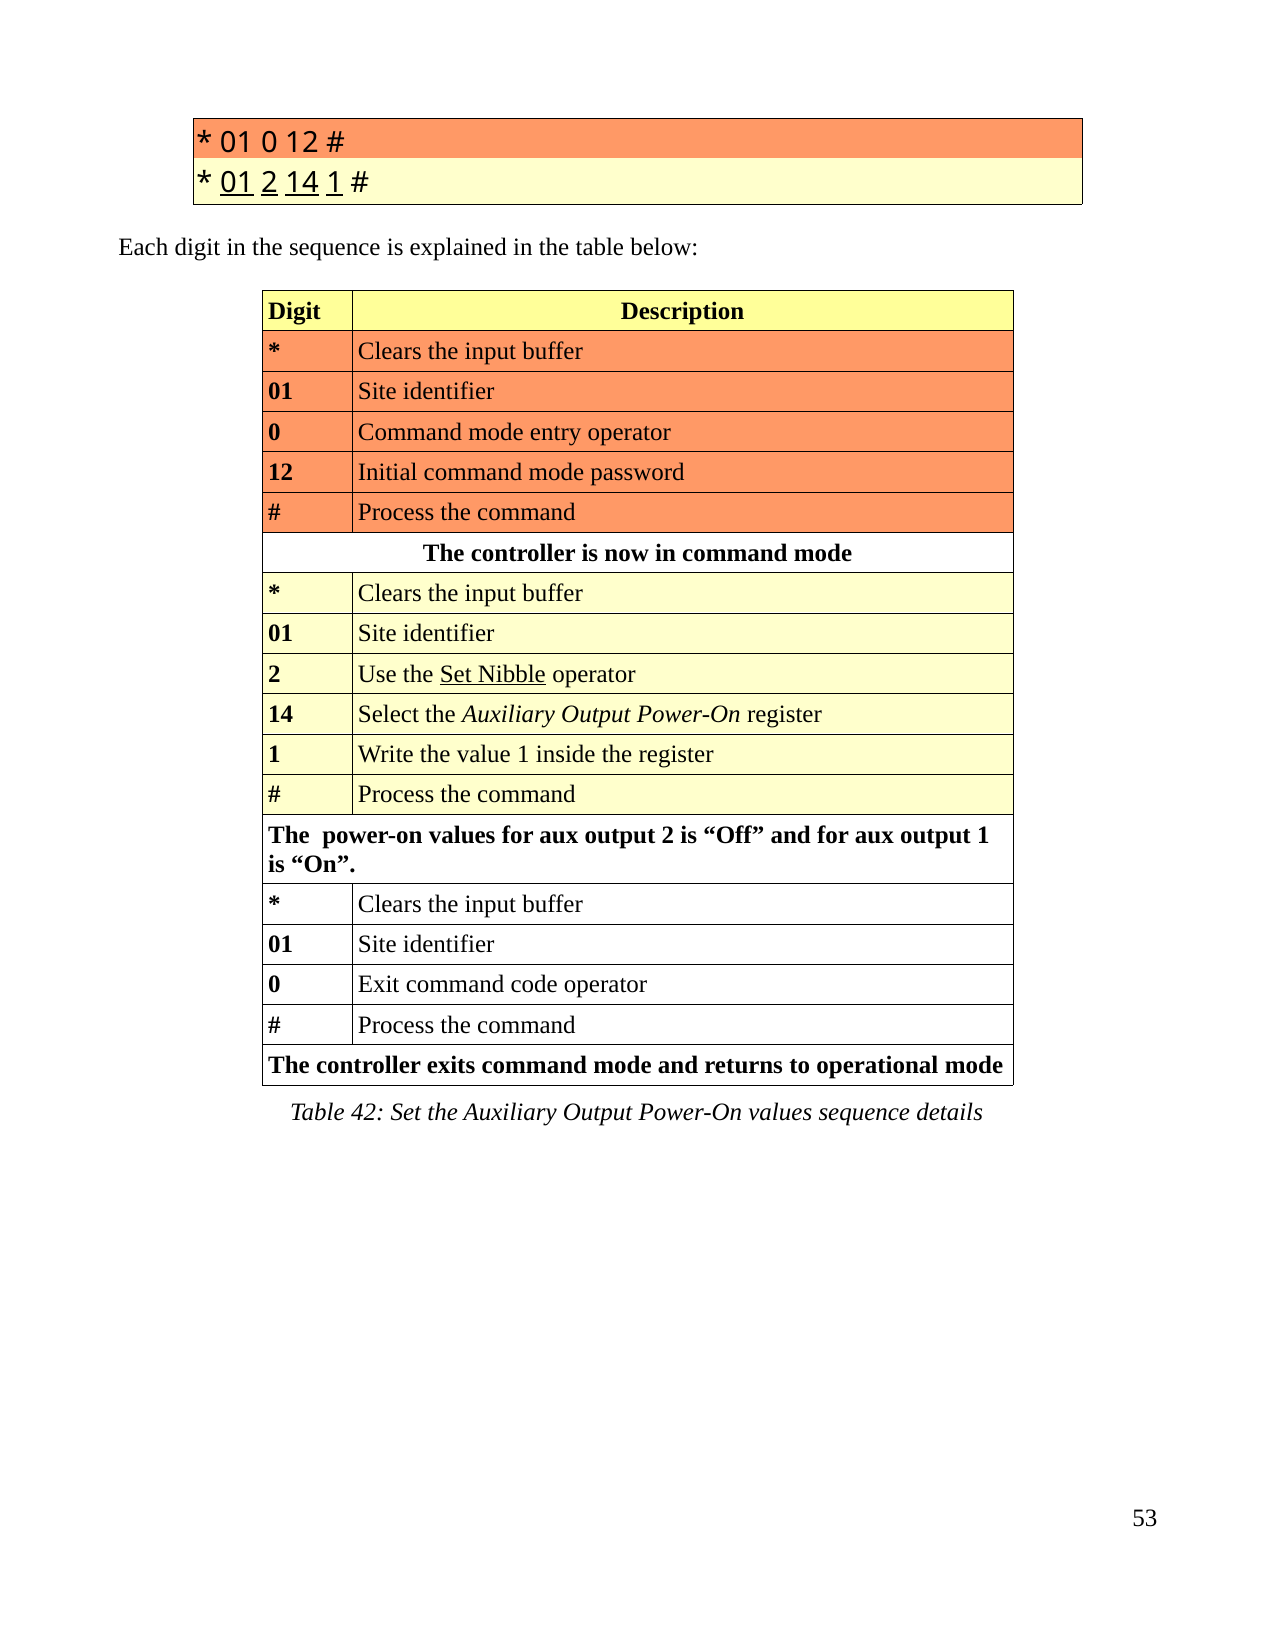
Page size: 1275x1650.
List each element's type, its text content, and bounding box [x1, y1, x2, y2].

table_cell Exit command code operator [353, 965, 1013, 1004]
table_cell 01 [263, 614, 352, 653]
table_cell # [263, 493, 352, 532]
table_cell Process the command [353, 775, 1013, 814]
table_cell The controller is now in command mode [263, 533, 1013, 572]
table_cell Clears the input buffer [353, 331, 1013, 371]
table_cell # [263, 775, 352, 814]
table_cell Site identifier [353, 372, 1013, 411]
table_cell Command mode entry operator [353, 412, 1013, 451]
table_cell 01 [263, 925, 352, 964]
table_cell The power-on values for aux output 2 is “Off” and for aux output 1 is “On”. [263, 815, 1013, 883]
table_cell Initial command mode password [353, 452, 1013, 492]
table_cell 1 [263, 735, 352, 774]
table_cell Clears the input buffer [353, 573, 1013, 612]
table_cell * [263, 331, 352, 371]
table_header Description [353, 291, 1013, 330]
table_cell Select the Auxiliary Output Power-On register [353, 694, 1013, 733]
text * 01 2 14 1 # [194, 158, 1082, 204]
table_cell Use the Set Nibble operator [353, 654, 1013, 693]
table_cell Process the command [353, 1005, 1013, 1044]
table_cell 0 [263, 965, 352, 1004]
table_cell Write the value 1 inside the register [353, 735, 1013, 774]
table_cell 14 [263, 694, 352, 733]
text * 01 0 12 # [194, 119, 1082, 158]
table_cell 01 [263, 372, 352, 411]
table_cell Site identifier [353, 925, 1013, 964]
table_cell The controller exits command mode and returns to operational mode [263, 1045, 1013, 1085]
table_cell 2 [263, 654, 352, 693]
table_cell 0 [263, 412, 352, 451]
table_cell 12 [263, 452, 352, 492]
table_cell Process the command [353, 493, 1013, 532]
table_cell Clears the input buffer [353, 884, 1013, 923]
table_cell # [263, 1005, 352, 1044]
text Table 42: Set the Auxiliary Output Power-On values sequence details [118, 1097, 1157, 1126]
table_cell * [263, 573, 352, 612]
table_cell Site identifier [353, 614, 1013, 653]
table_header Digit [263, 291, 352, 330]
table_cell * [263, 884, 352, 923]
text Each digit in the sequence is explained in the table below: [118, 232, 1157, 261]
